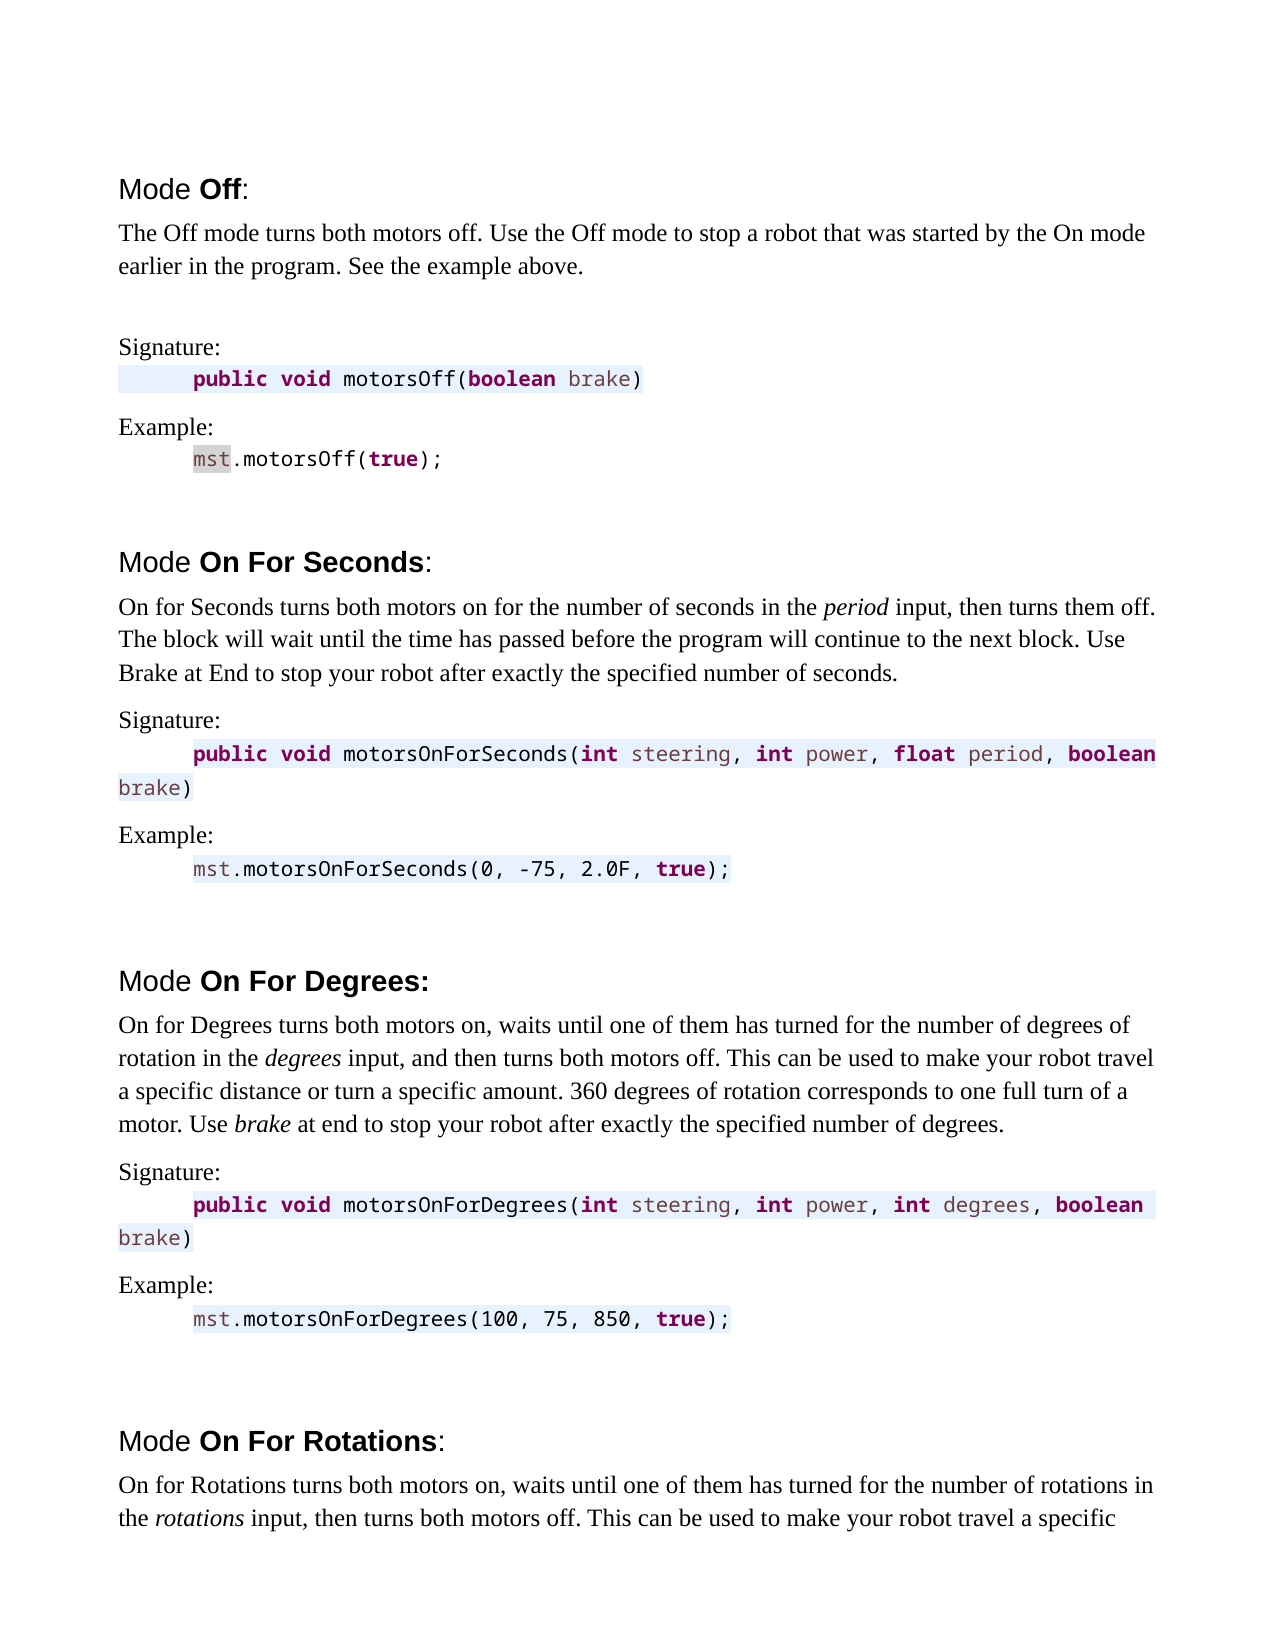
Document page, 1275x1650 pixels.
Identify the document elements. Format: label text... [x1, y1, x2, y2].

text On for Degrees turns both motors on, waits until one of them has turned for the number of degrees of rotation in the degrees input, and then turns both motors off. This can be used to make your robot travel a specific distance or turn a specific amount. 360 degrees of rotation corresponds to one full turn of a motor. Use brake at end to stop your robot after exactly the specified number of degrees. [118, 1010, 1157, 1138]
text Signature: public void motorsOnForSeconds(int steering, int power, float period, boolean brake) [118, 705, 1157, 801]
text On for Seconds turns both motors on for the number of seconds in the period input, then turns them off. The block will wait until the time has passed before the program will continue to the next block. Use Brake at End to stop your robot after exactly the specified number of seconds. [118, 592, 1157, 686]
subtitle Mode On For Degrees: [118, 964, 1157, 997]
text Signature: public void motorsOnForDegrees(int steering, int power, int degrees, boolean brake) [118, 1157, 1157, 1252]
text Example: mst.motorsOff(true); [118, 412, 1157, 473]
text Signature: public void motorsOff(boolean brake) [118, 332, 1157, 393]
text Example: mst.motorsOnForDegrees(100, 75, 850, true); [118, 1270, 1157, 1333]
subtitle Mode On For Rotations: [118, 1424, 1157, 1458]
subtitle Mode Off: [118, 172, 1157, 205]
text The Off mode turns both motors off. Use the Off mode to stop a robot that was started by the On mode earlier in the program. See the example above. [118, 218, 1157, 313]
text Example: mst.motorsOnForSeconds(0, -75, 2.0F, true); [118, 820, 1157, 883]
text On for Rotations turns both motors on, waits until one of them has turned for the number of rotations in the rotations input, then turns both motors off. This can be used to make your robot travel a specific [118, 1470, 1157, 1532]
subtitle Mode On For Seconds: [118, 546, 1157, 579]
